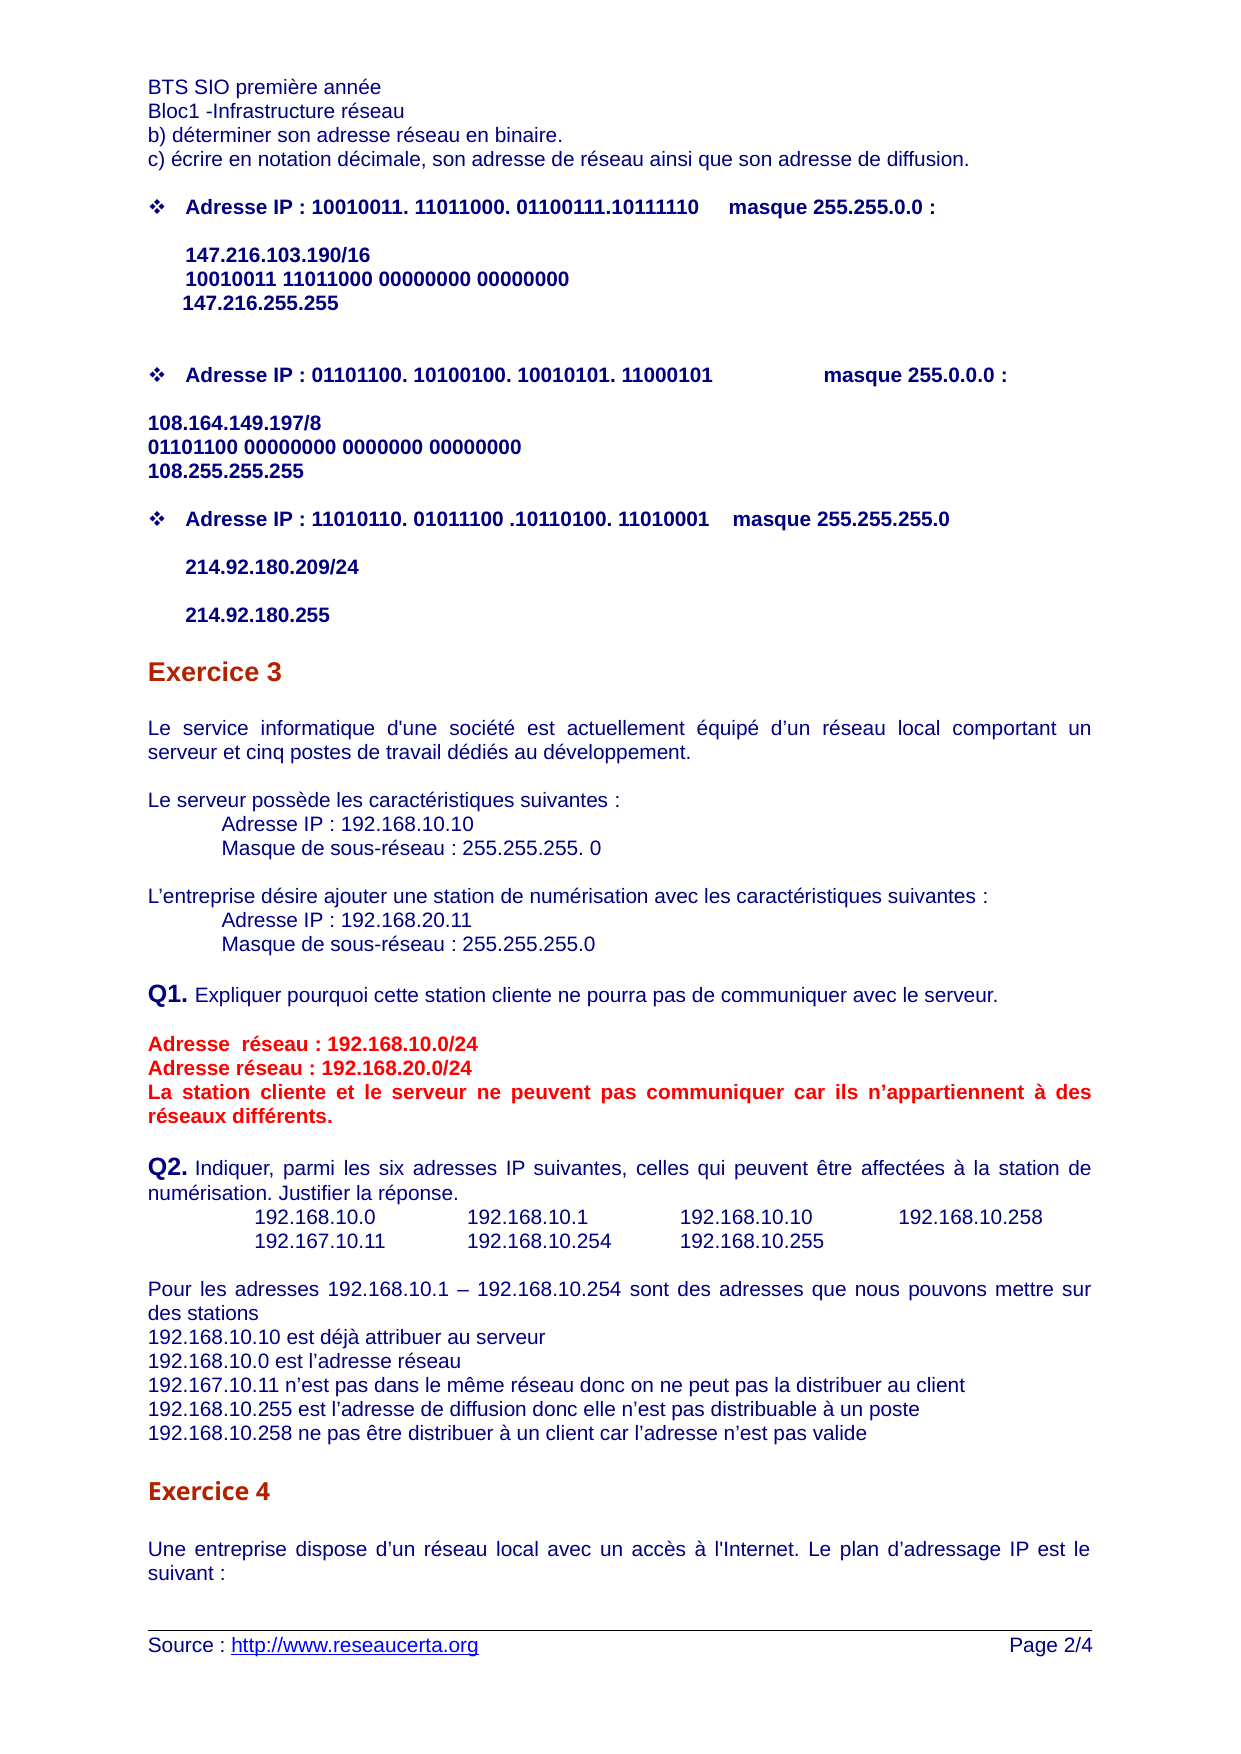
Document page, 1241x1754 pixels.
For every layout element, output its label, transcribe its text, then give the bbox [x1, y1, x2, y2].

text 192.168.10.258 ne pas être distribuer à un client car l’adresse n’est pas valide [148, 1420, 1092, 1444]
text 192.168.10.0 est l’adresse réseau [148, 1348, 1092, 1372]
list Indiquer, parmi les six adresses IP suivantes, celles qui peuvent être affectées à la station de numérisation. Justifier la réponse. [148, 1152, 1092, 1205]
list Adresse IP : 10010011. 11011000. 01100111.10111110 masque 255.255.0.0 : [148, 195, 1092, 219]
text Adresse IP : 192.168.10.10 [221, 812, 1092, 836]
list Expliquer pourquoi cette station cliente ne pourra pas de communiquer avec le serveur. [148, 979, 1092, 1008]
text Une entreprise dispose d’un réseau local avec un accès à l'Internet. Le plan d’adressage IP est le suivant : [148, 1537, 1092, 1584]
text 10010011 11011000 00000000 00000000 [185, 267, 1092, 291]
text 147.216.255.255 [148, 291, 1092, 315]
text c) écrire en notation décimale, son adresse de réseau ainsi que son adresse de diffusion. [148, 147, 1092, 171]
text 01101100 00000000 0000000 00000000 [148, 434, 1092, 458]
text Adresse réseau : 192.168.10.0/24 [148, 1032, 1092, 1056]
text 147.216.103.190/16 [185, 243, 1092, 267]
text Le serveur possède les caractéristiques suivantes : [148, 788, 1092, 812]
text Le service informatique d'une société est actuellement équipé d’un réseau local comportant un serveur et cinq postes de travail dédiés au développement. [148, 716, 1092, 764]
text 192.168.10.0 192.168.10.1 192.168.10.10 192.168.10.258 [148, 1205, 1092, 1229]
text Adresse IP : 192.168.20.11 [221, 908, 1092, 932]
text Masque de sous-réseau : 255.255.255. 0 [221, 836, 1092, 860]
text Adresse réseau : 192.168.20.0/24 [148, 1056, 1092, 1080]
text b) déterminer son adresse réseau en binaire. [148, 123, 1092, 147]
list Adresse IP : 11010110. 01011100 .10110100. 11010001 masque 255.255.255.0 [148, 506, 1092, 531]
text Masque de sous-réseau : 255.255.255.0 [221, 932, 1092, 956]
text L’entreprise désire ajouter une station de numérisation avec les caractéristiques suivantes : [148, 884, 1092, 908]
text 192.168.10.255 est l’adresse de diffusion donc elle n’est pas distribuable à un poste [148, 1396, 1092, 1420]
text La station cliente et le serveur ne peuvent pas communiquer car ils n’appartiennent à des réseaux différents. [148, 1080, 1092, 1128]
subtitle Exercice 4 [148, 1473, 1092, 1507]
subtitle Exercice 3 [148, 656, 1092, 687]
text 192.167.10.11 n’est pas dans le même réseau donc on ne peut pas la distribuer au client [148, 1372, 1092, 1396]
list Adresse IP : 01101100. 10100100. 10010101. 11000101 masque 255.0.0.0 : [148, 363, 1092, 387]
text 192.168.10.10 est déjà attribuer au serveur [148, 1324, 1092, 1348]
text 192.167.10.11 192.168.10.254 192.168.10.255 [148, 1229, 1092, 1253]
text 108.164.149.197/8 [148, 411, 1092, 434]
text 214.92.180.255 [185, 602, 1092, 626]
text 214.92.180.209/24 [185, 554, 1092, 578]
text Pour les adresses 192.168.10.1 – 192.168.10.254 sont des adresses que nous pouvons mettre sur des stations [148, 1277, 1092, 1324]
text 108.255.255.255 [148, 458, 1092, 482]
